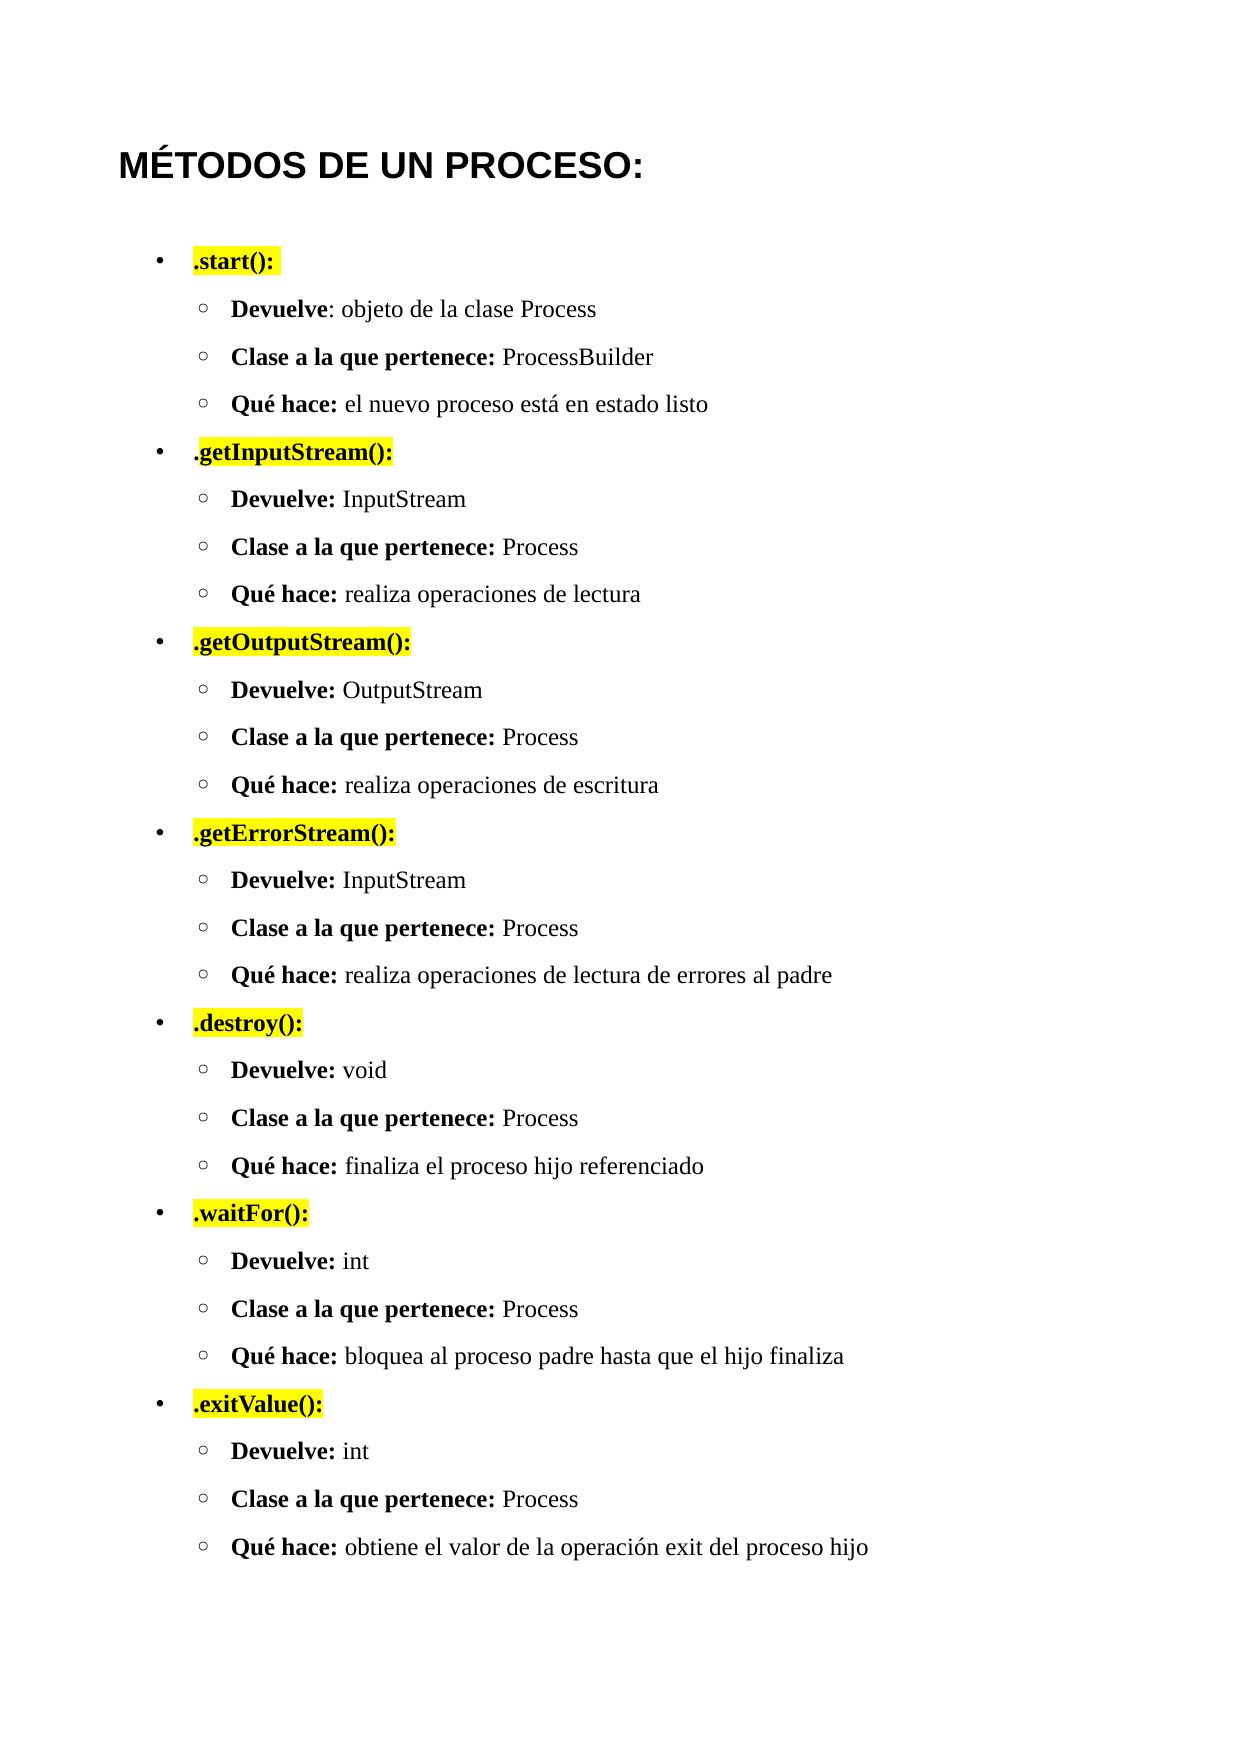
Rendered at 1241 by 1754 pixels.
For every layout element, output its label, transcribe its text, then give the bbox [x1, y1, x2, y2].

list Clase a la que pertenece: Process [193, 722, 1122, 751]
list .getErrorStream(): [156, 818, 1122, 846]
list Devuelve: objeto de la clase Process [193, 294, 1122, 323]
list Qué hace: bloquea al proceso padre hasta que el hijo finaliza [193, 1341, 1122, 1370]
list Devuelve: void [193, 1056, 1122, 1084]
list Clase a la que pertenece: Process [193, 1103, 1122, 1132]
list .exitValue(): [156, 1389, 1122, 1418]
list Clase a la que pertenece: ProcessBuilder [193, 342, 1122, 370]
list Qué hace: realiza operaciones de lectura de errores al padre [193, 960, 1122, 989]
subtitle MÉTODOS DE UN PROCESO: [118, 143, 1122, 186]
list Devuelve: OutputStream [193, 675, 1122, 703]
list Qué hace: obtiene el valor de la operación exit del proceso hijo [193, 1532, 1122, 1560]
list .waitFor(): [156, 1198, 1122, 1227]
list .getInputStream(): [156, 437, 1122, 466]
list Qué hace: realiza operaciones de lectura [193, 579, 1122, 608]
list Clase a la que pertenece: Process [193, 1294, 1122, 1322]
list Devuelve: InputStream [193, 484, 1122, 513]
list .destroy(): [156, 1008, 1122, 1037]
list Devuelve: InputStream [193, 865, 1122, 894]
list Devuelve: int [193, 1246, 1122, 1275]
list Clase a la que pertenece: Process [193, 913, 1122, 942]
list .getOutputStream(): [156, 627, 1122, 656]
list Clase a la que pertenece: Process [193, 532, 1122, 561]
list .start(): [156, 246, 1122, 275]
list Devuelve: int [193, 1436, 1122, 1465]
list Qué hace: el nuevo proceso está en estado listo [193, 389, 1122, 418]
list Qué hace: realiza operaciones de escritura [193, 770, 1122, 799]
list Qué hace: finaliza el proceso hijo referenciado [193, 1151, 1122, 1179]
list Clase a la que pertenece: Process [193, 1484, 1122, 1513]
